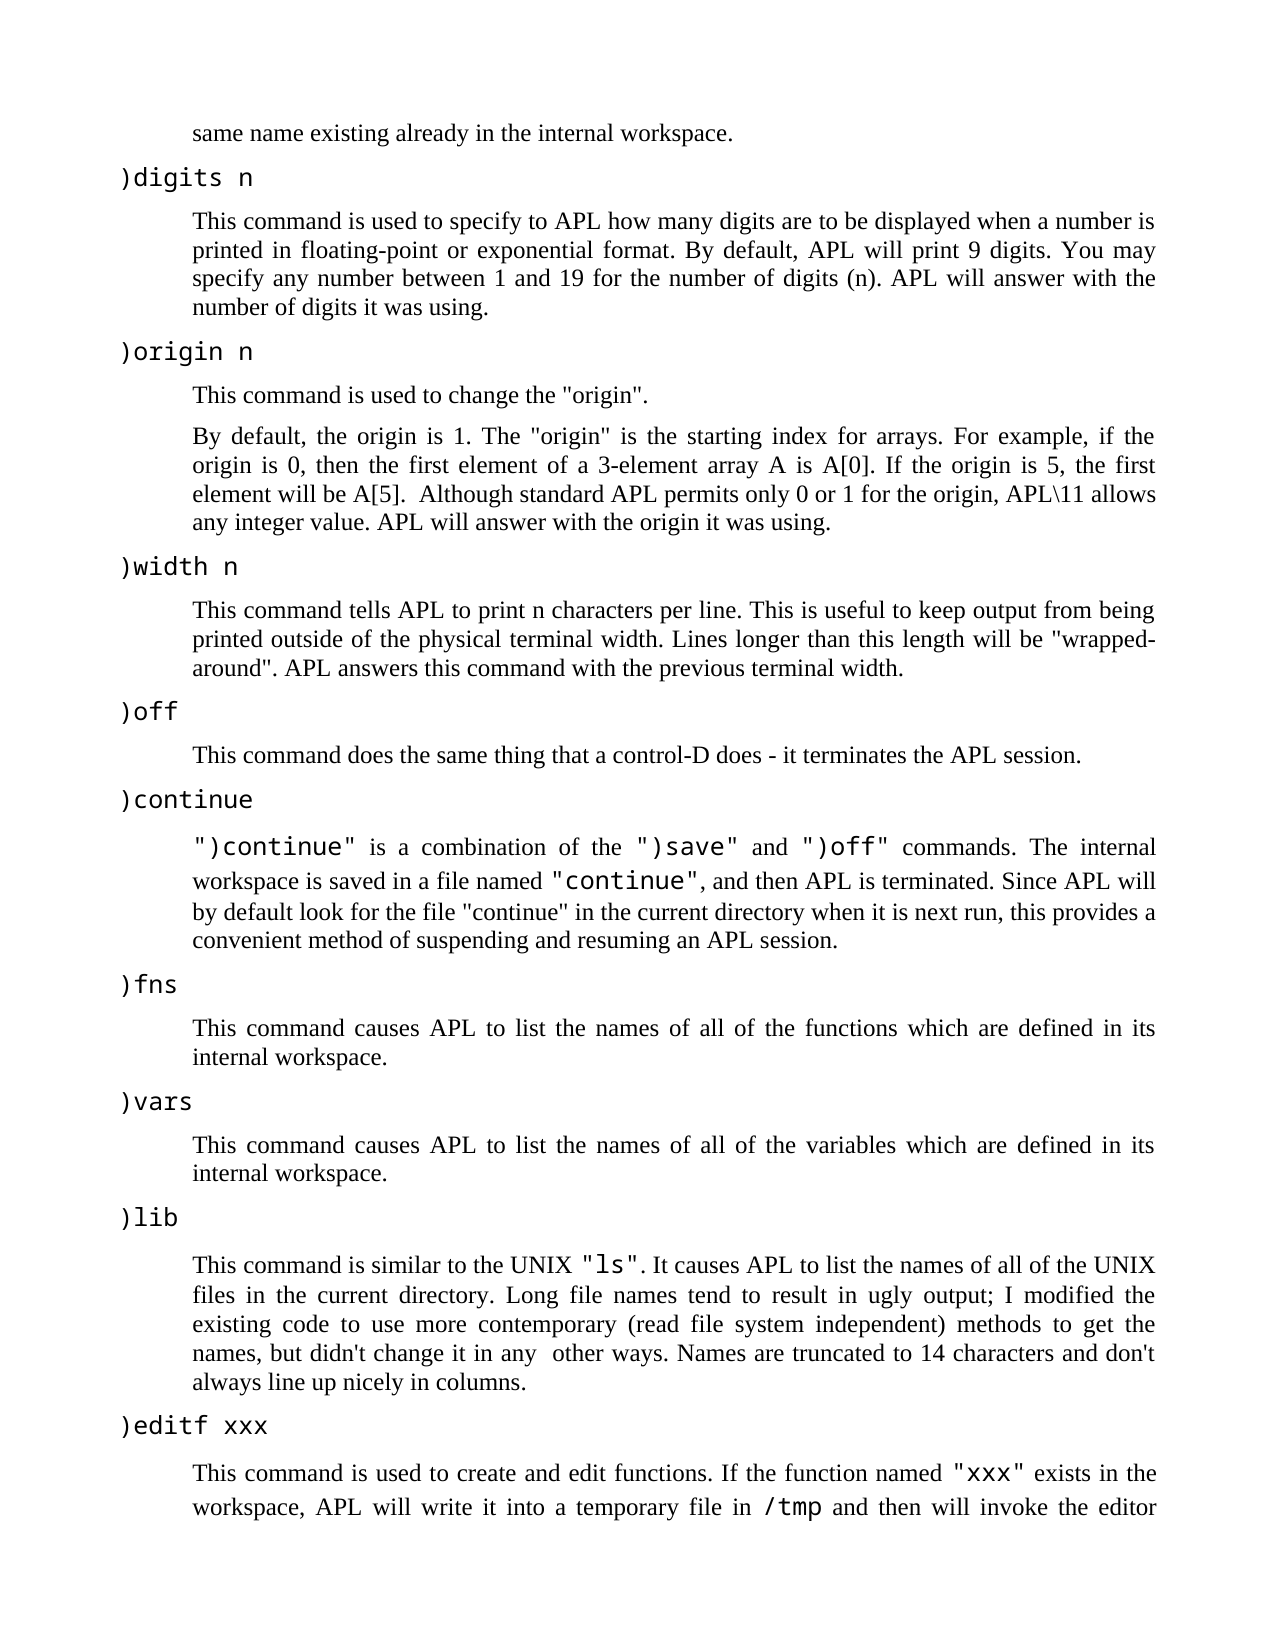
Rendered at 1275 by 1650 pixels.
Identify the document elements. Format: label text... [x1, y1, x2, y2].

text This command is used to change the "origin". [192, 380, 1157, 409]
text This command causes APL to list the names of all of the variables which are defined in its internal workspace. [192, 1130, 1157, 1187]
text By default, the origin is 1. The "origin" is the starting index for arrays. For example, if the origin is 0, then the first element of a 3-element array A is A[0]. If the origin is 5, the first element will be A[5]. Although standard APL permits only 0 or 1 for the origin, APL\11 allows any integer value. APL will answer with the origin it was using. [192, 421, 1157, 536]
text same name existing already in the internal workspace. [192, 118, 1157, 147]
text This command does the same thing that a control-D does - it terminates the APL session. [192, 741, 1157, 769]
text )lib [118, 1200, 1157, 1234]
text ")continue" is a combination of the ")save" and ")off" commands. The internal workspace is saved in a file named "continue", and then APL is terminated. Since APL will by default look for the file "continue" in the current directory when it is next run, this provides a convenient method of suspending and resuming an APL session. [192, 828, 1157, 954]
text )vars [118, 1083, 1157, 1117]
text This command is similar to the UNIX "ls". It causes APL to list the names of all of the UNIX files in the current directory. Long file names tend to result in ugly output; I modified the existing code to use more contemporary (read file system independent) methods to get the names, but didn't change it in any other ways. Names are truncated to 14 characters and don't always line up nicely in columns. [192, 1246, 1157, 1395]
text This command tells APL to print n characters per line. This is useful to keep output from being printed outside of the physical terminal width. Lines longer than this length will be "wrapped-around". APL answers this command with the previous terminal width. [192, 595, 1157, 682]
text )editf xxx [118, 1408, 1157, 1442]
text This command causes APL to list the names of all of the functions which are defined in its internal workspace. [192, 1013, 1157, 1071]
text )fns [118, 967, 1157, 1001]
text )width n [118, 549, 1157, 583]
text )continue [118, 782, 1157, 816]
text This command is used to specify to APL how many digits are to be displayed when a number is printed in floating-point or exponential format. By default, APL will print 9 digits. You may specify any number between 1 and 19 for the number of digits (n). APL will answer with the number of digits it was using. [192, 206, 1157, 321]
text This command is used to create and edit functions. If the function named "xxx" exists in the workspace, APL will write it into a temporary file in /tmp and then will invoke the editor [192, 1454, 1157, 1522]
text )digits n [118, 159, 1157, 193]
text )origin n [118, 333, 1157, 367]
text )off [118, 694, 1157, 728]
